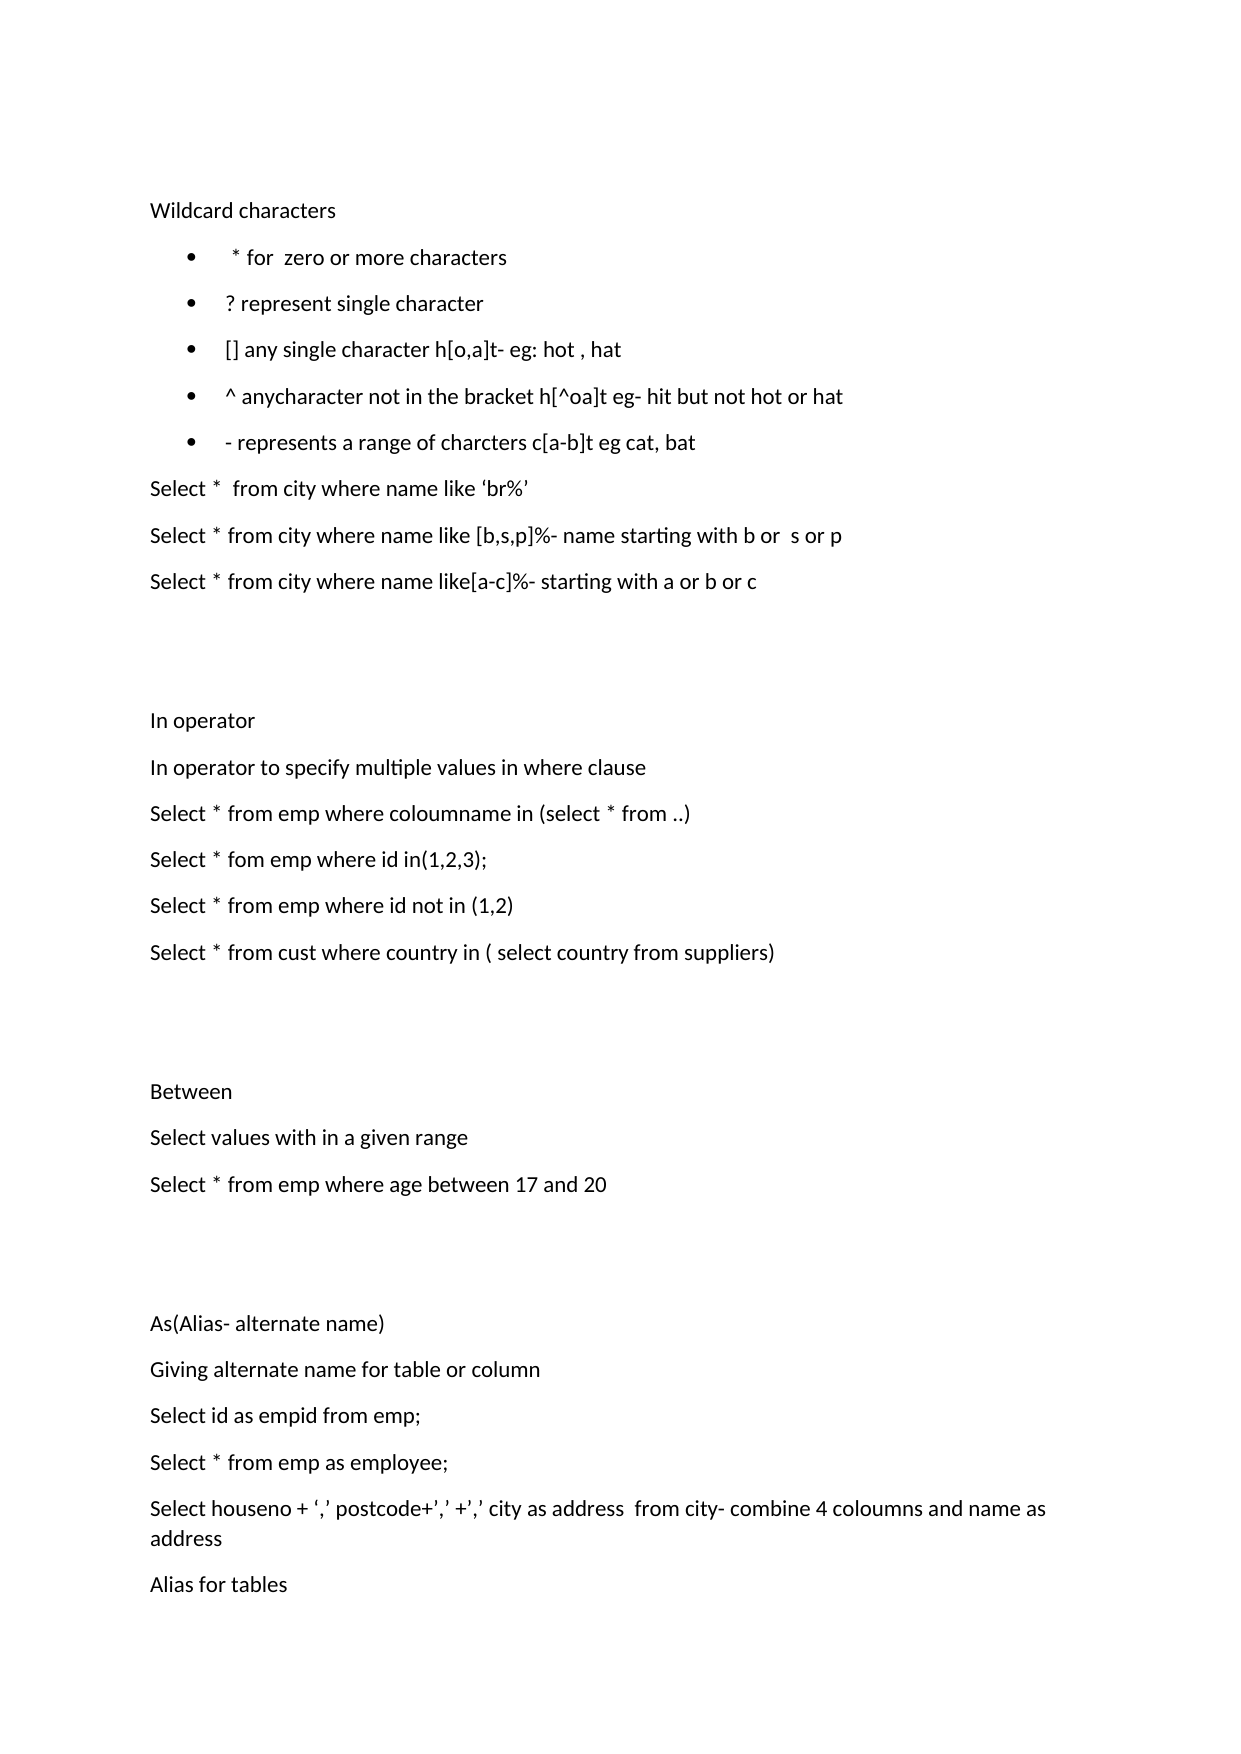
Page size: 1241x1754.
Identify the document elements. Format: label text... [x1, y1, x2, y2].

text Select * from city where name like [b,s,p]%- name starting with b or s or p [150, 521, 1090, 549]
text Select * from city where name like[a-c]%- starting with a or b or c [150, 567, 1090, 595]
text Select * from emp as employee; [150, 1448, 1090, 1476]
list [] any single character h[o,a]t- eg: hot , hat [187, 335, 1090, 363]
text Select * from cust where country in ( select country from suppliers) [150, 938, 1090, 966]
text In operator [150, 706, 1090, 734]
list * for zero or more characters [187, 243, 1090, 271]
text Select * from emp where id not in (1,2) [150, 892, 1090, 920]
text Between [150, 1077, 1090, 1105]
text Select * fom emp where id in(1,2,3); [150, 845, 1090, 873]
text Select * from emp where age between 17 and 20 [150, 1170, 1090, 1198]
list - represents a range of charcters c[a-b]t eg cat, bat [187, 428, 1090, 456]
text Alias for tables [150, 1570, 1090, 1598]
text In operator to specify multiple values in where clause [150, 753, 1090, 781]
list ^ anycharacter not in the bracket h[^oa]t eg- hit but not hot or hat [187, 382, 1090, 410]
text Select values with in a given range [150, 1123, 1090, 1151]
text As(Alias- alternate name) [150, 1309, 1090, 1337]
text Select id as empid from emp; [150, 1402, 1090, 1429]
text Select * from city where name like ‘br%’ [150, 474, 1090, 502]
text Giving alternate name for table or column [150, 1355, 1090, 1383]
text Select * from emp where coloumname in (select * from ..) [150, 799, 1090, 827]
text Wildcard characters [150, 196, 1090, 224]
text Select houseno + ‘,’ postcode+’,’ +’,’ city as address from city- combine 4 coloumns and name as address [150, 1494, 1090, 1552]
list ? represent single character [187, 289, 1090, 317]
